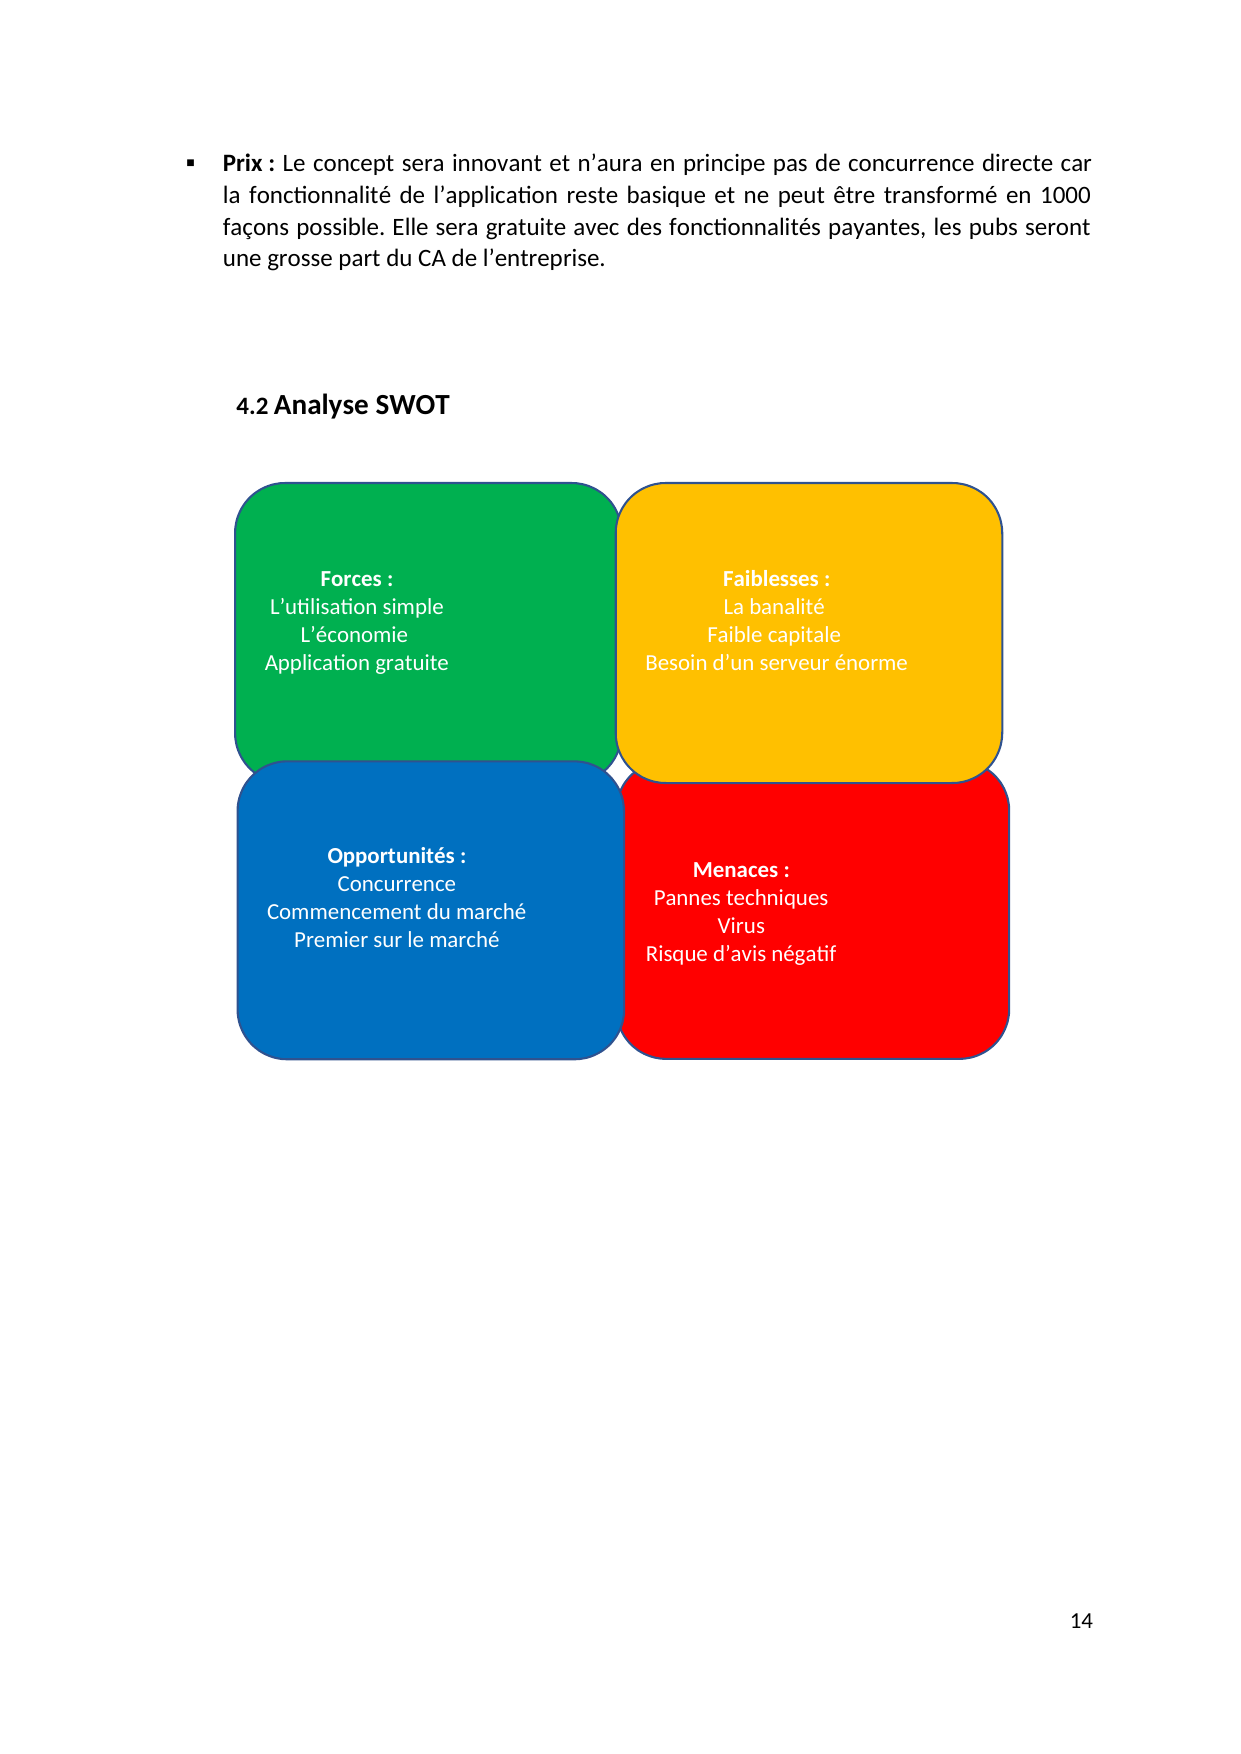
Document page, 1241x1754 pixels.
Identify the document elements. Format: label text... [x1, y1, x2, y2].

list Analyse SWOT [236, 386, 1093, 422]
list Prix : Le concept sera innovant et n’aura en principe pas de concurrence directe car la fonctionnalité de l’application reste basique et ne peut être transformé en 1000 façons possible. Elle sera gratuite avec des fonctionnalités payantes, les pubs seront une grosse part du CA de l’entreprise. [185, 148, 1093, 273]
